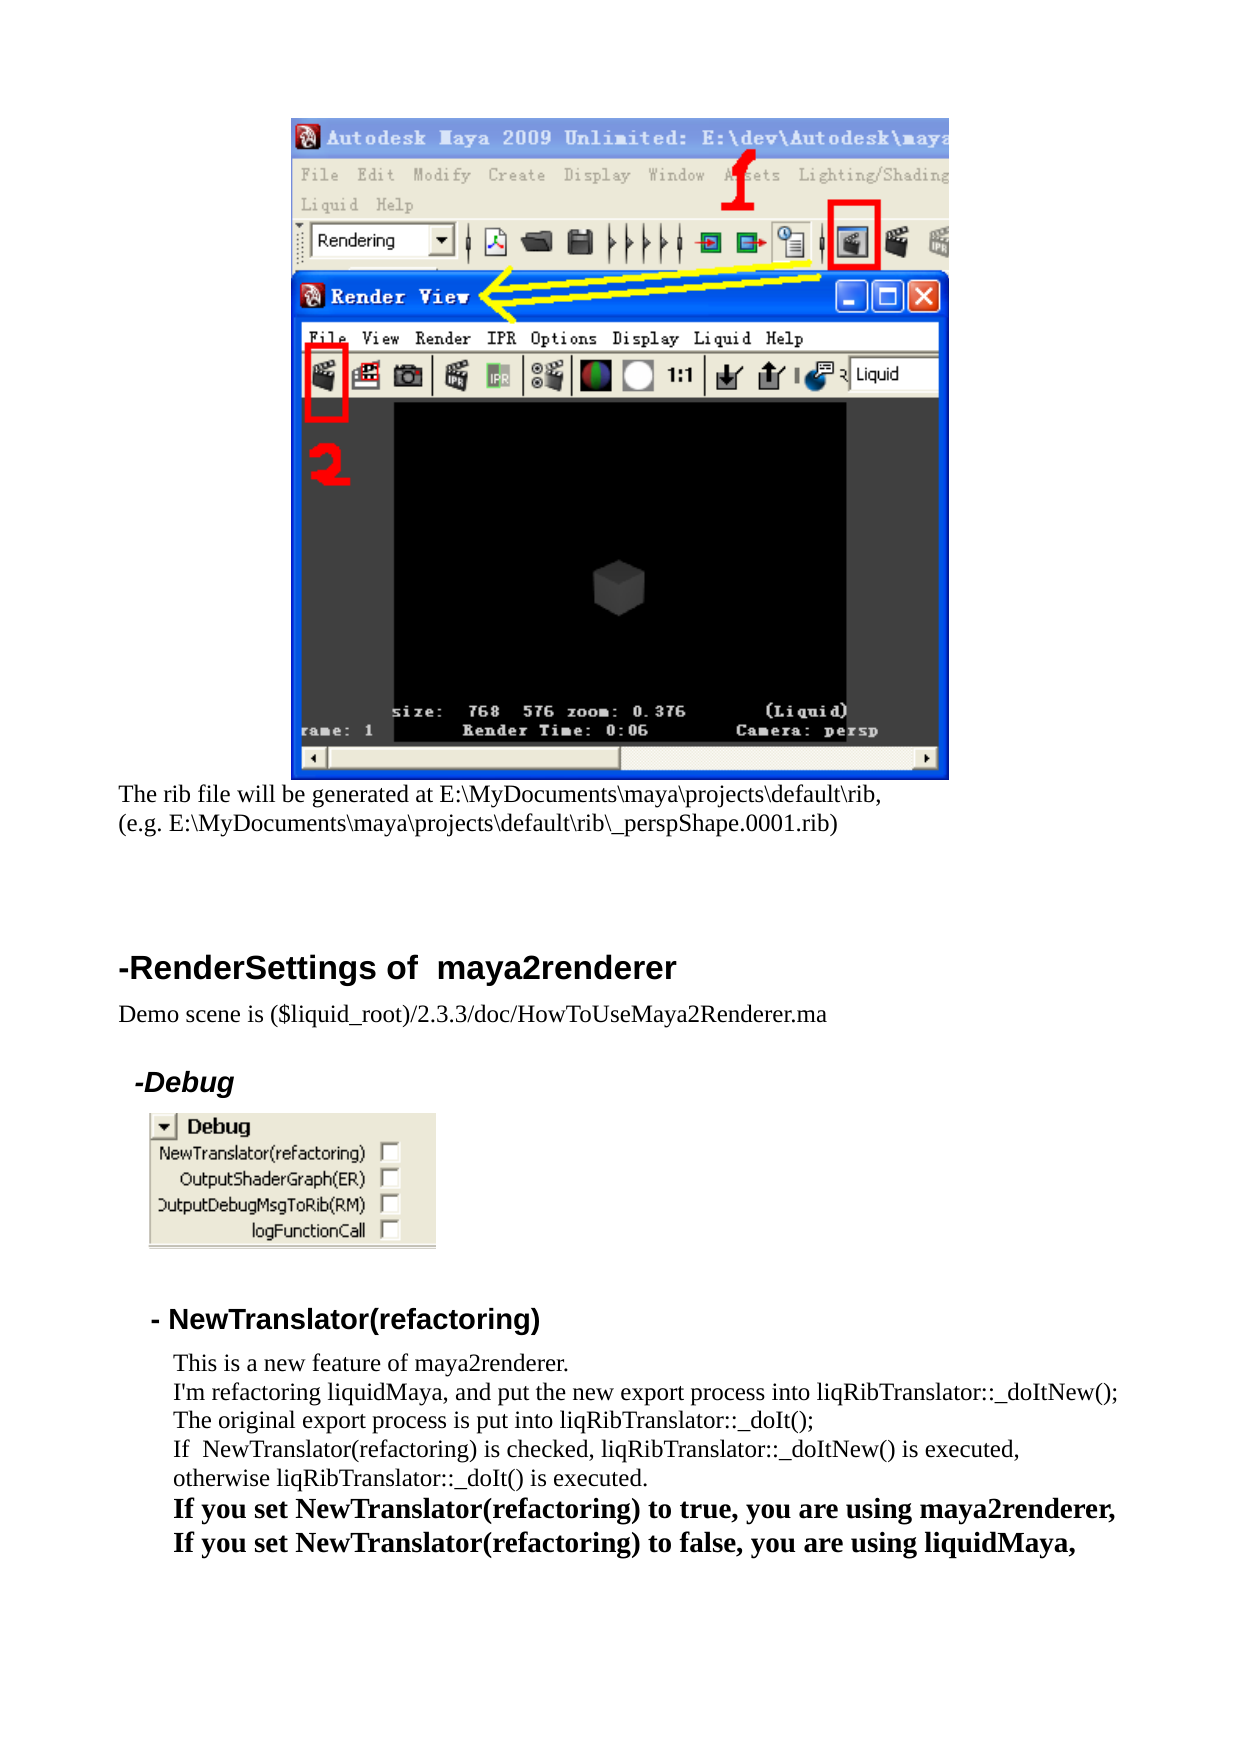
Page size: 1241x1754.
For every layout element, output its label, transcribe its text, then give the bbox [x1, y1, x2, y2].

text This is a new feature of maya2renderer. [173, 1348, 1122, 1377]
text The original export process is put into liqRibTranslator::_doIt(); [173, 1405, 1122, 1434]
text If you set NewTranslator(refactoring) to true, you are using maya2renderer, [173, 1492, 1122, 1525]
text If you set NewTranslator(refactoring) to false, you are using liquidMaya, [173, 1525, 1122, 1559]
text (e.g. E:\MyDocuments\maya\projects\default\rib\_perspShape.0001.rib) [118, 808, 1122, 837]
text The rib file will be generated at E:\MyDocuments\maya\projects\default\rib, [118, 118, 1122, 808]
text If NewTranslator(refactoring) is checked, liqRibTranslator::_doItNew() is executed, otherwise liqRibTranslator::_doIt() is executed. [173, 1434, 1122, 1492]
subtitle - NewTranslator(refactoring) [118, 1302, 1122, 1335]
subtitle -RenderSettings of maya2renderer [118, 948, 1122, 987]
text Demo scene is ($liquid_root)/2.3.3/doc/HowToUseMaya2Renderer.ma [118, 999, 1122, 1028]
subtitle -Debug [118, 1065, 1122, 1099]
text I'm refactoring liquidMaya, and put the new export process into liqRibTranslator::_doItNew(); [173, 1377, 1122, 1405]
